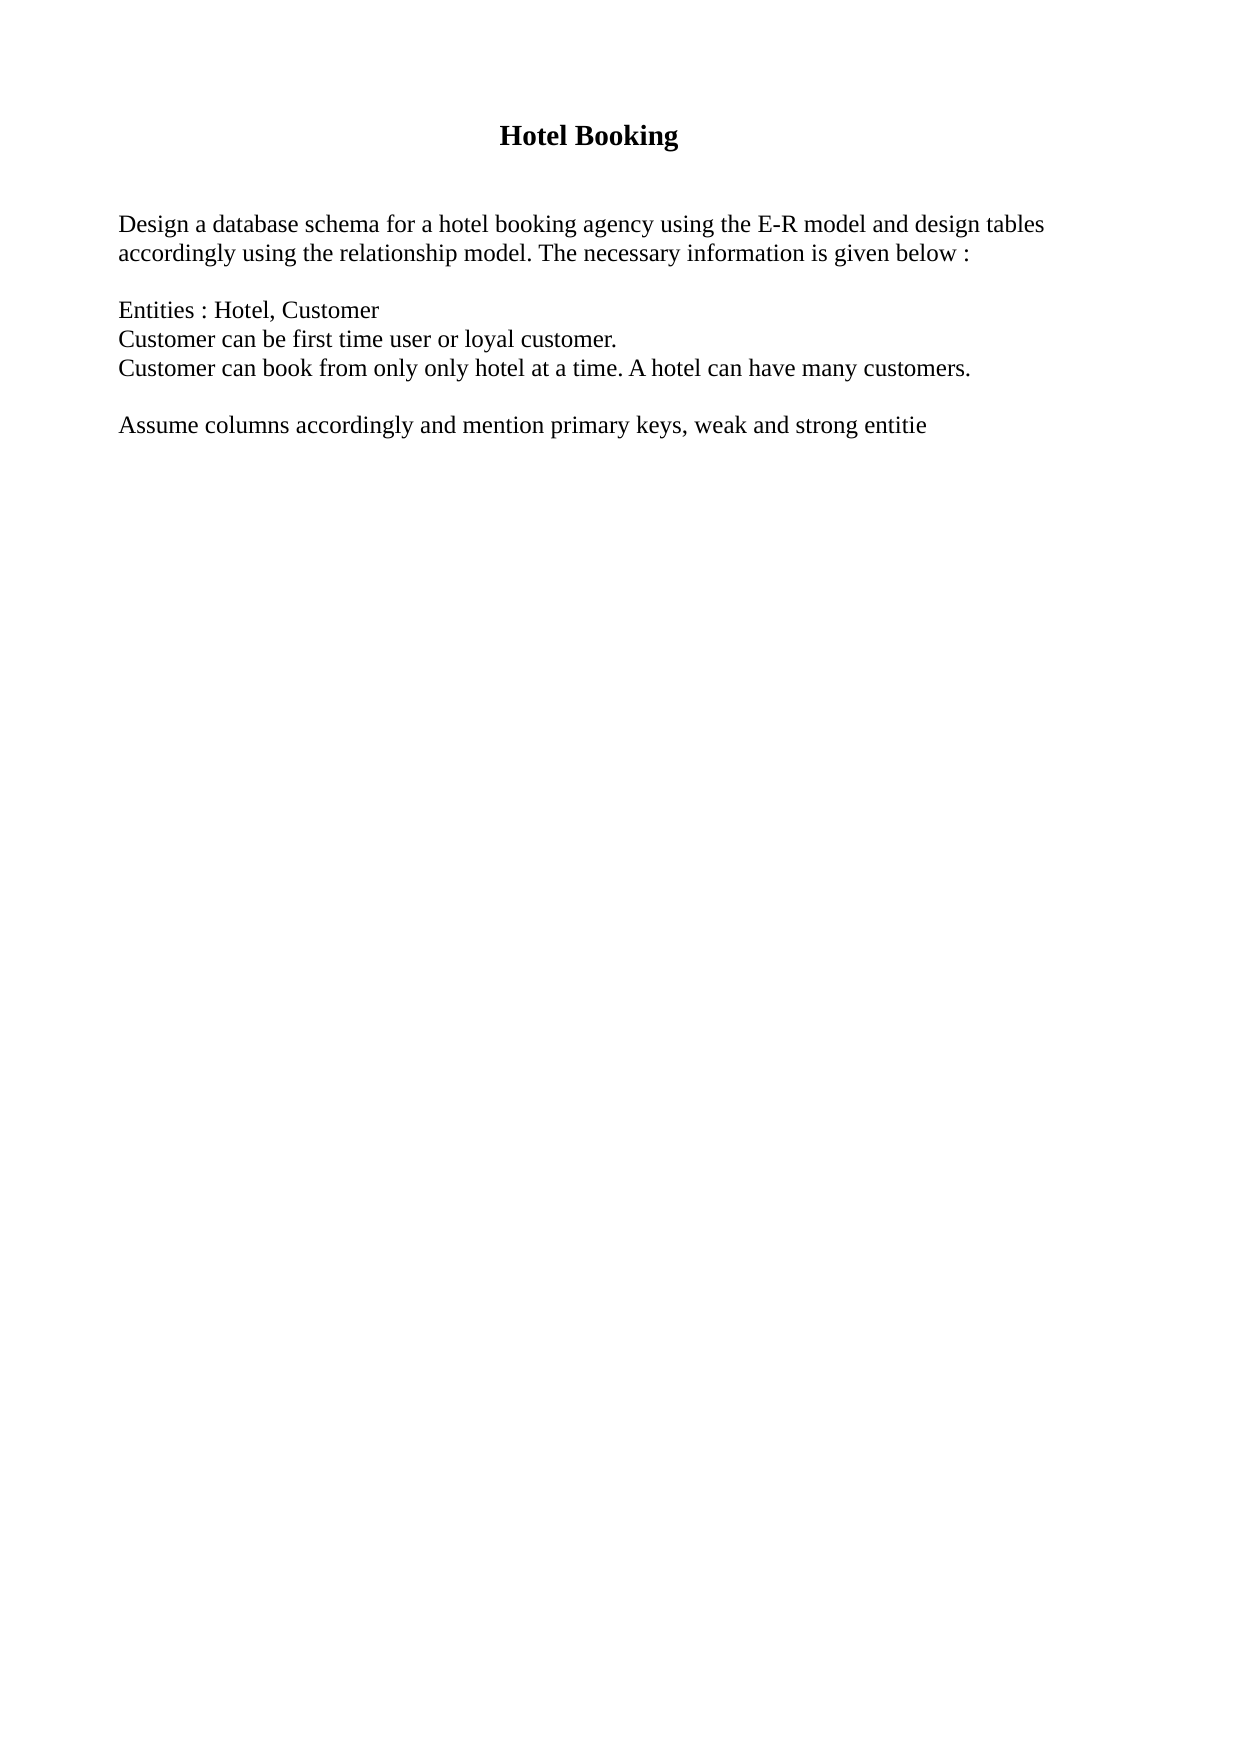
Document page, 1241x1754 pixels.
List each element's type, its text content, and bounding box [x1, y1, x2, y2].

text Hotel Booking [118, 118, 1122, 152]
text Design a database schema for a hotel booking agency using the E-R model and design tables accordingly using the relationship model. The necessary information is given below : Entities : Hotel, Customer Customer can be first time user or loyal customer. Customer can book from only only hotel at a time. A hotel can have many customers. Assume columns accordingly and mention primary keys, weak and strong entitie [118, 209, 1122, 439]
